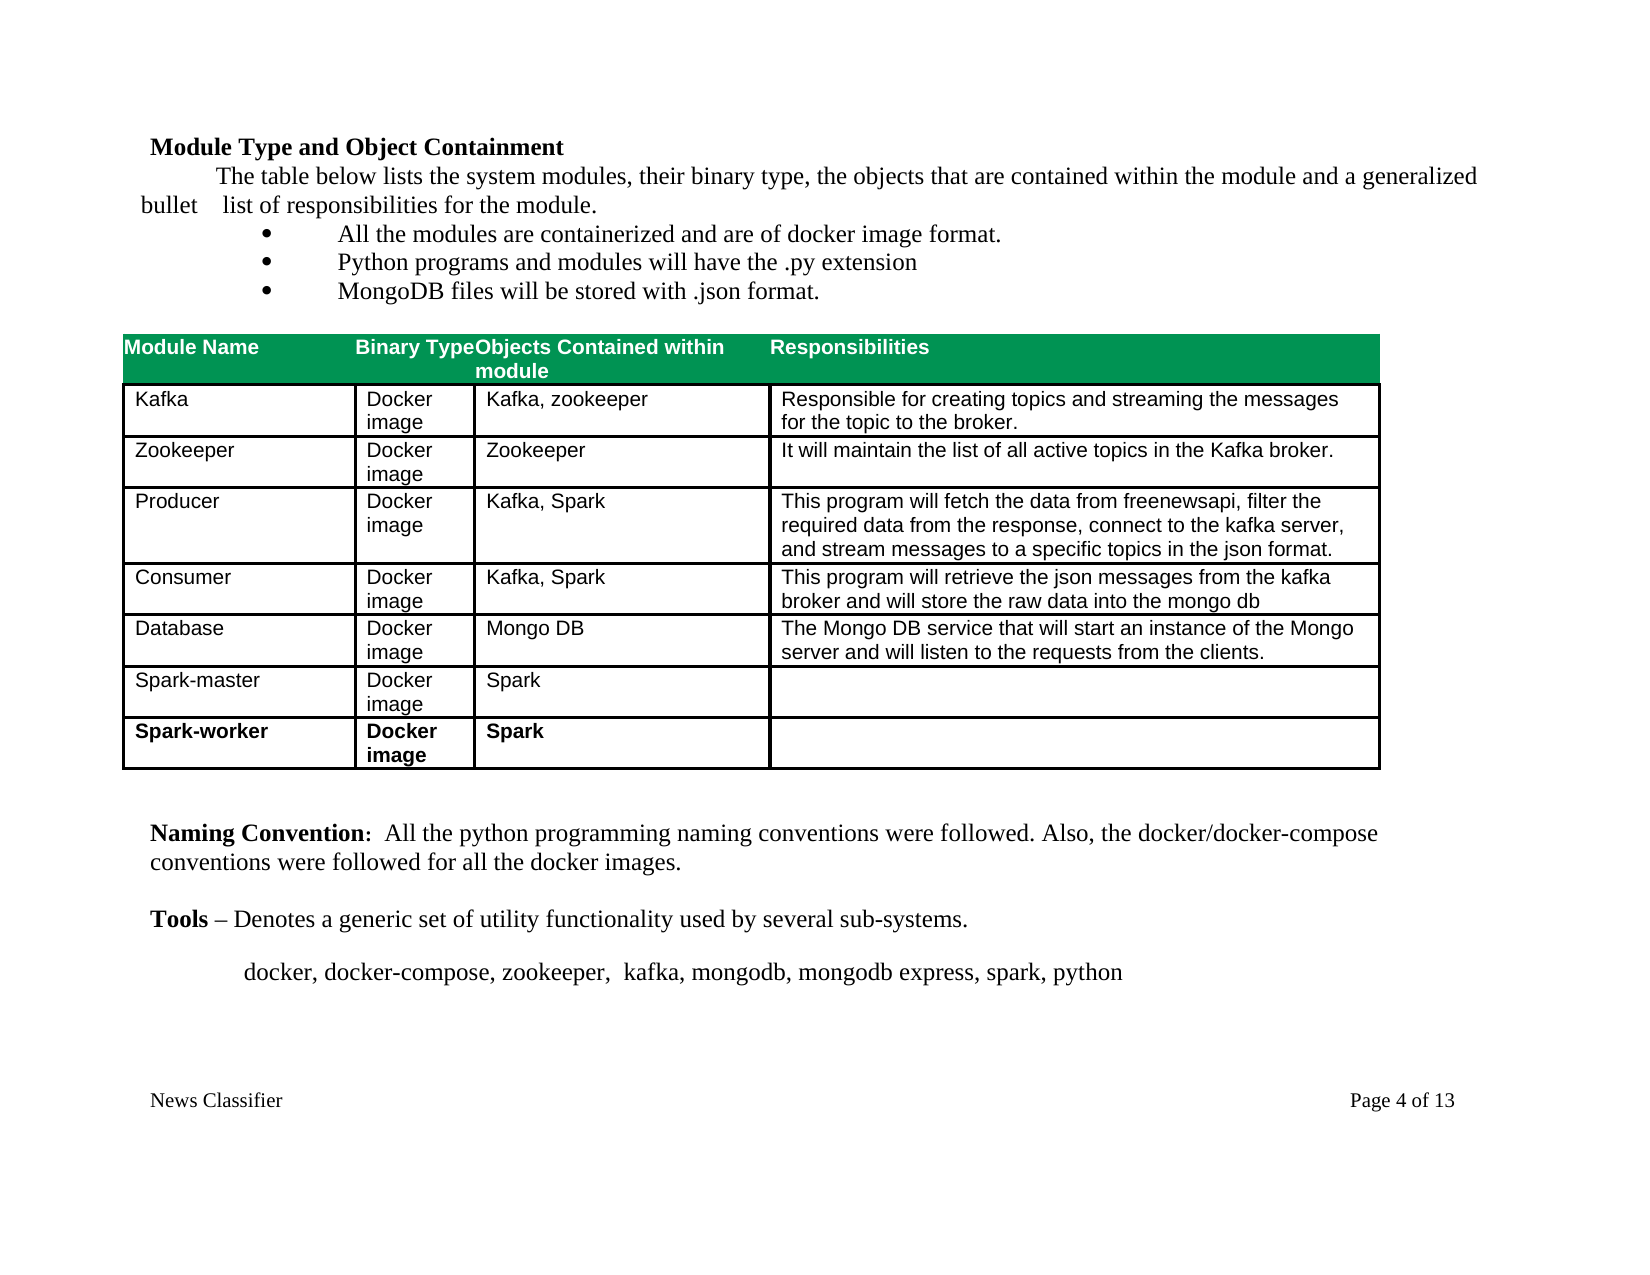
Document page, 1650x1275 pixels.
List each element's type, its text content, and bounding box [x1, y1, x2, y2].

table_cell Kafka [125, 386, 354, 435]
list All the modules are containerized and are of docker image format. [262, 219, 1500, 247]
table_cell Responsible for creating topics and streaming the messages for the topic to the broker. [772, 386, 1378, 435]
table_cell [772, 719, 1378, 767]
table_cell The Mongo DB service that will start an instance of the Mongo server and will listen to the requests from the clients. [772, 616, 1378, 664]
table_header Responsibilities [770, 335, 1379, 383]
table_header Module Name [125, 335, 355, 383]
table_cell Spark-master [125, 668, 354, 716]
table_cell Docker image [357, 386, 473, 435]
text The table below lists the system modules, their binary type, the objects that are contained within the module and a generalized bullet list of responsibilities for the module. [141, 161, 1500, 219]
table_cell Docker image [357, 565, 473, 613]
table_cell Kafka, zookeeper [476, 386, 768, 435]
table_cell Kafka, Spark [476, 565, 768, 613]
table_cell [772, 668, 1378, 716]
table_cell Zookeeper [125, 438, 354, 486]
table_cell Producer [125, 489, 354, 562]
table_cell Mongo DB [476, 616, 768, 664]
table_cell Docker image [357, 668, 473, 716]
list Python programs and modules will have the .py extension [262, 247, 1500, 276]
text Naming Convention: All the python programming naming conventions were followed. Also, the docker/docker-compose conventions were followed for all the docker images. [150, 818, 1500, 875]
text docker, docker-compose, zookeeper, kafka, mongodb, mongodb express, spark, python [150, 957, 1500, 986]
text Tools – Denotes a generic set of utility functionality used by several sub-systems. [150, 904, 1500, 933]
subtitle Module Type and Object Containment [150, 132, 1500, 161]
table_cell Zookeeper [476, 438, 768, 486]
table_cell Spark [476, 719, 768, 767]
table_cell Kafka, Spark [476, 489, 768, 562]
table_cell Spark-worker [125, 719, 354, 767]
table_cell Docker image [357, 489, 473, 562]
list MongoDB files will be stored with .json format. [262, 276, 1500, 305]
table_cell Docker image [357, 719, 473, 767]
table_header Binary Type [355, 335, 475, 383]
table_cell Docker image [357, 616, 473, 664]
table_cell Docker image [357, 438, 473, 486]
table_cell This program will fetch the data from freenewsapi, filter the required data from the response, connect to the kafka server, and stream messages to a specific topics in the json format. [772, 489, 1378, 562]
table_cell Database [125, 616, 354, 664]
table_cell It will maintain the list of all active topics in the Kafka broker. [772, 438, 1378, 486]
table_header Objects Contained within module [475, 335, 770, 383]
table_cell Consumer [125, 565, 354, 613]
table_cell Spark [476, 668, 768, 716]
table_cell This program will retrieve the json messages from the kafka broker and will store the raw data into the mongo db [772, 565, 1378, 613]
